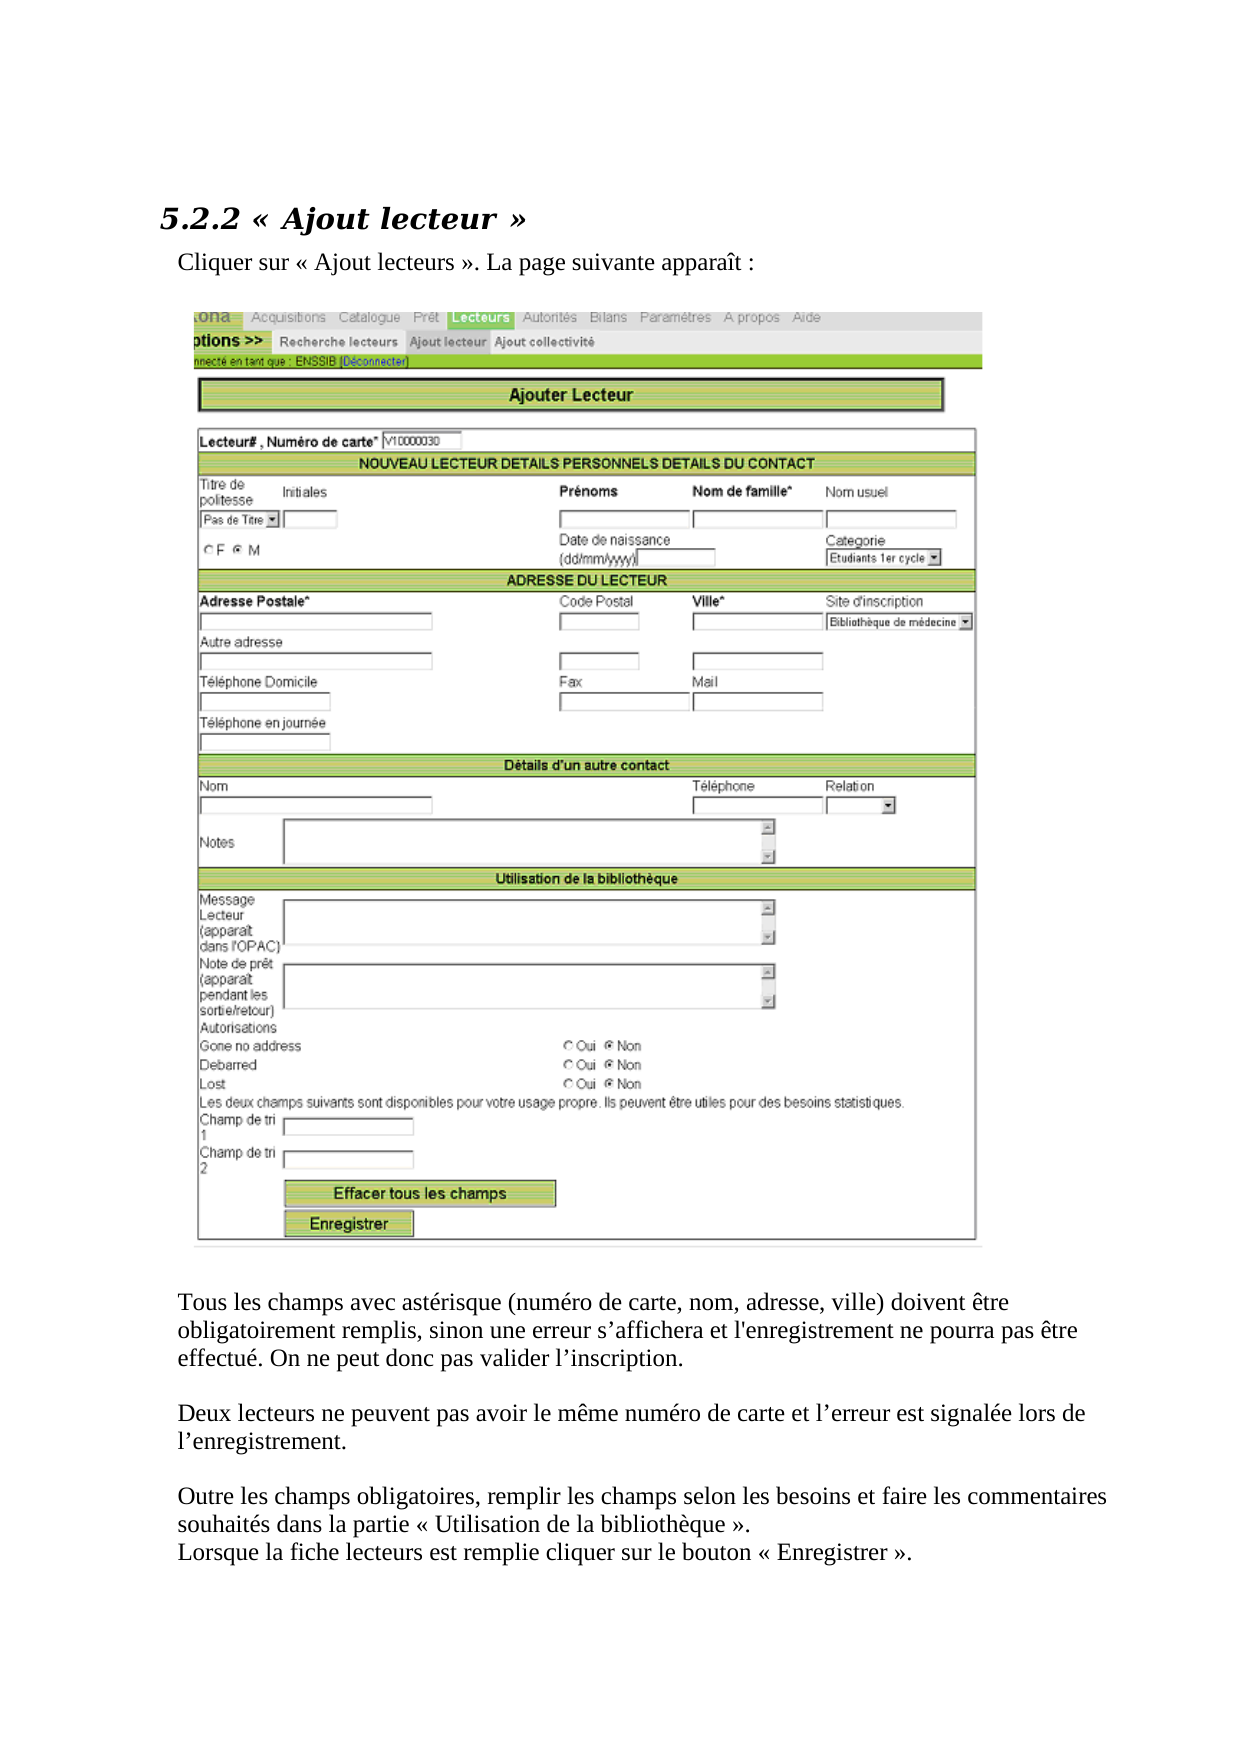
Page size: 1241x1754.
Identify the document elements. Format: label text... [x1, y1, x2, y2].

text Lorsque la fiche lecteurs est remplie cliquer sur le bouton « Enregistrer ». [177, 1538, 1152, 1565]
text Deux lecteurs ne peuvent pas avoir le même numéro de carte et l’erreur est signalée lors de l’enregistrement. [177, 1399, 1152, 1454]
picture [193, 312, 983, 1252]
text Outre les champs obligatoires, remplir les champs selon les besoins et faire les commentaires souhaités dans la partie « Utilisation de la bibliothèque ». [177, 1482, 1152, 1538]
text Tous les champs avec astérisque (numéro de carte, nom, adresse, ville) doivent être obligatoirement remplis, sinon une erreur s’affichera et l'enregistrement ne pourra pas être effectué. On ne peut donc pas valider l’inscription. [177, 1288, 1152, 1371]
subtitle « Ajout lecteur » [159, 202, 1152, 236]
text Cliquer sur « Ajout lecteurs ». La page suivante apparaît : [177, 248, 1152, 276]
